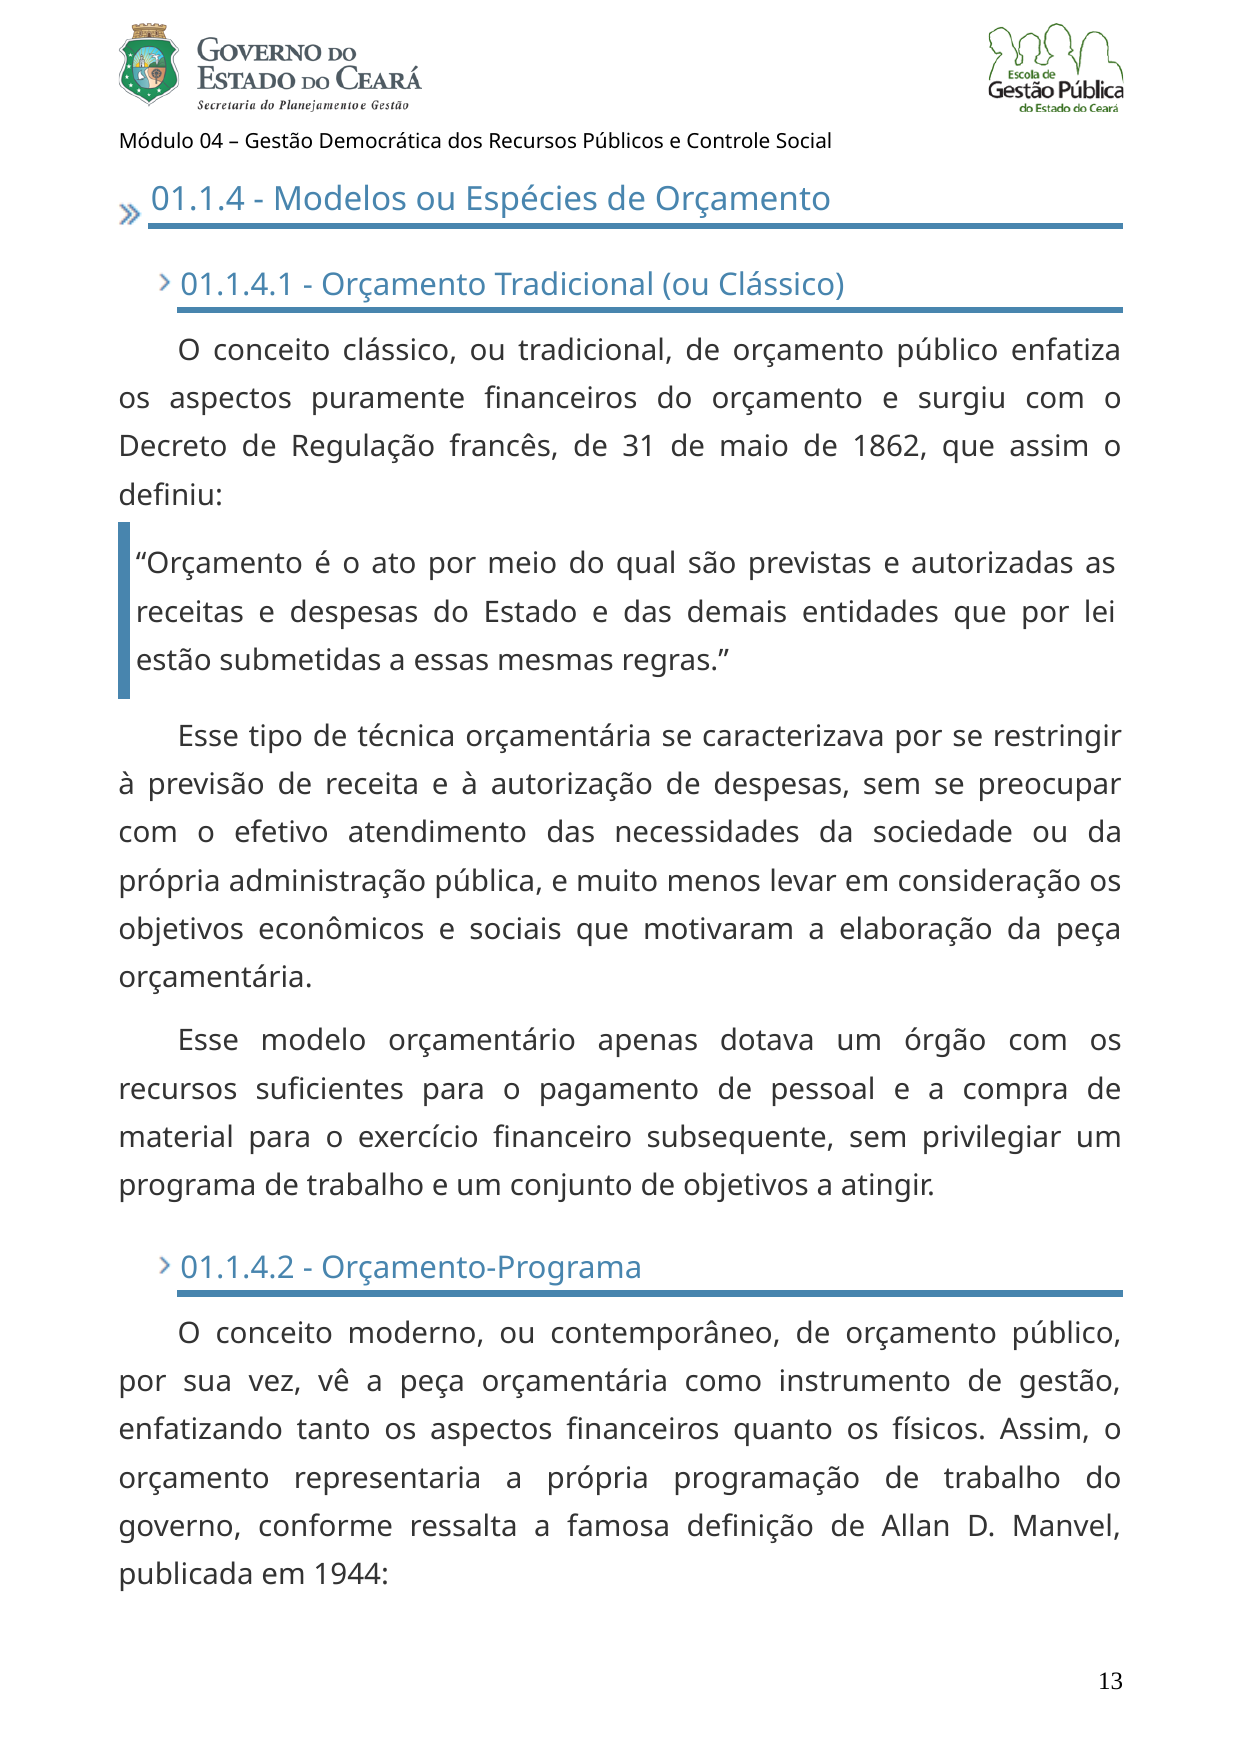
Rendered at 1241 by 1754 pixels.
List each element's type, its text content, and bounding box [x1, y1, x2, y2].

picture [110, 197, 148, 233]
text O conceito moderno, ou contemporâneo, de orçamento público, por sua vez, vê a peça orçamentária como instrumento de gestão, enfatizando tanto os aspectos financeiros quanto os físicos. Assim, o orçamento representaria a própria programação de trabalho do governo, conforme ressalta a famosa definição de Allan D. Manvel, publicada em 1944: [118, 1311, 1123, 1593]
picture [118, 23, 1124, 112]
table_header [118, 522, 130, 699]
text Esse modelo orçamentário apenas dotava um órgão com os recursos suficientes para o pagamento de pessoal e a compra de material para o exercício financeiro subsequente, sem privilegiar um programa de trabalho e um conjunto de objetivos a atingir. [118, 1019, 1123, 1204]
text O conceito clássico, ou tradicional, de orçamento público enfatiza os aspectos puramente financeiros do orçamento e surgiu com o Decreto de Regulação francês, de 31 de maio de 1862, que assim o definiu: [118, 328, 1123, 513]
text Esse tipo de técnica orçamentária se caracterizava por se restringir à previsão de receita e à autorização de despesas, sem se preocupar com o efetivo atendimento das necessidades da sociedade ou da própria administração pública, e muito menos levar em consideração os objetivos econômicos e sociais que motivaram a elaboração da peça orçamentária. [118, 714, 1123, 996]
picture [152, 1252, 176, 1282]
subtitle 01.1.4.2 - Orçamento-Programa [177, 1242, 1123, 1290]
subtitle 01.1.4 - Modelos ou Espécies de Orçamento [148, 172, 1123, 223]
table_header “Orçamento é o ato por meio do qual são previstas e autorizadas as receitas e despesas do Estado e das demais entidades que por lei estão submetidas a essas mesmas regras.” [130, 522, 1123, 699]
picture [152, 268, 176, 299]
subtitle 01.1.4.1 - Orçamento Tradicional (ou Clássico) [177, 259, 1123, 307]
